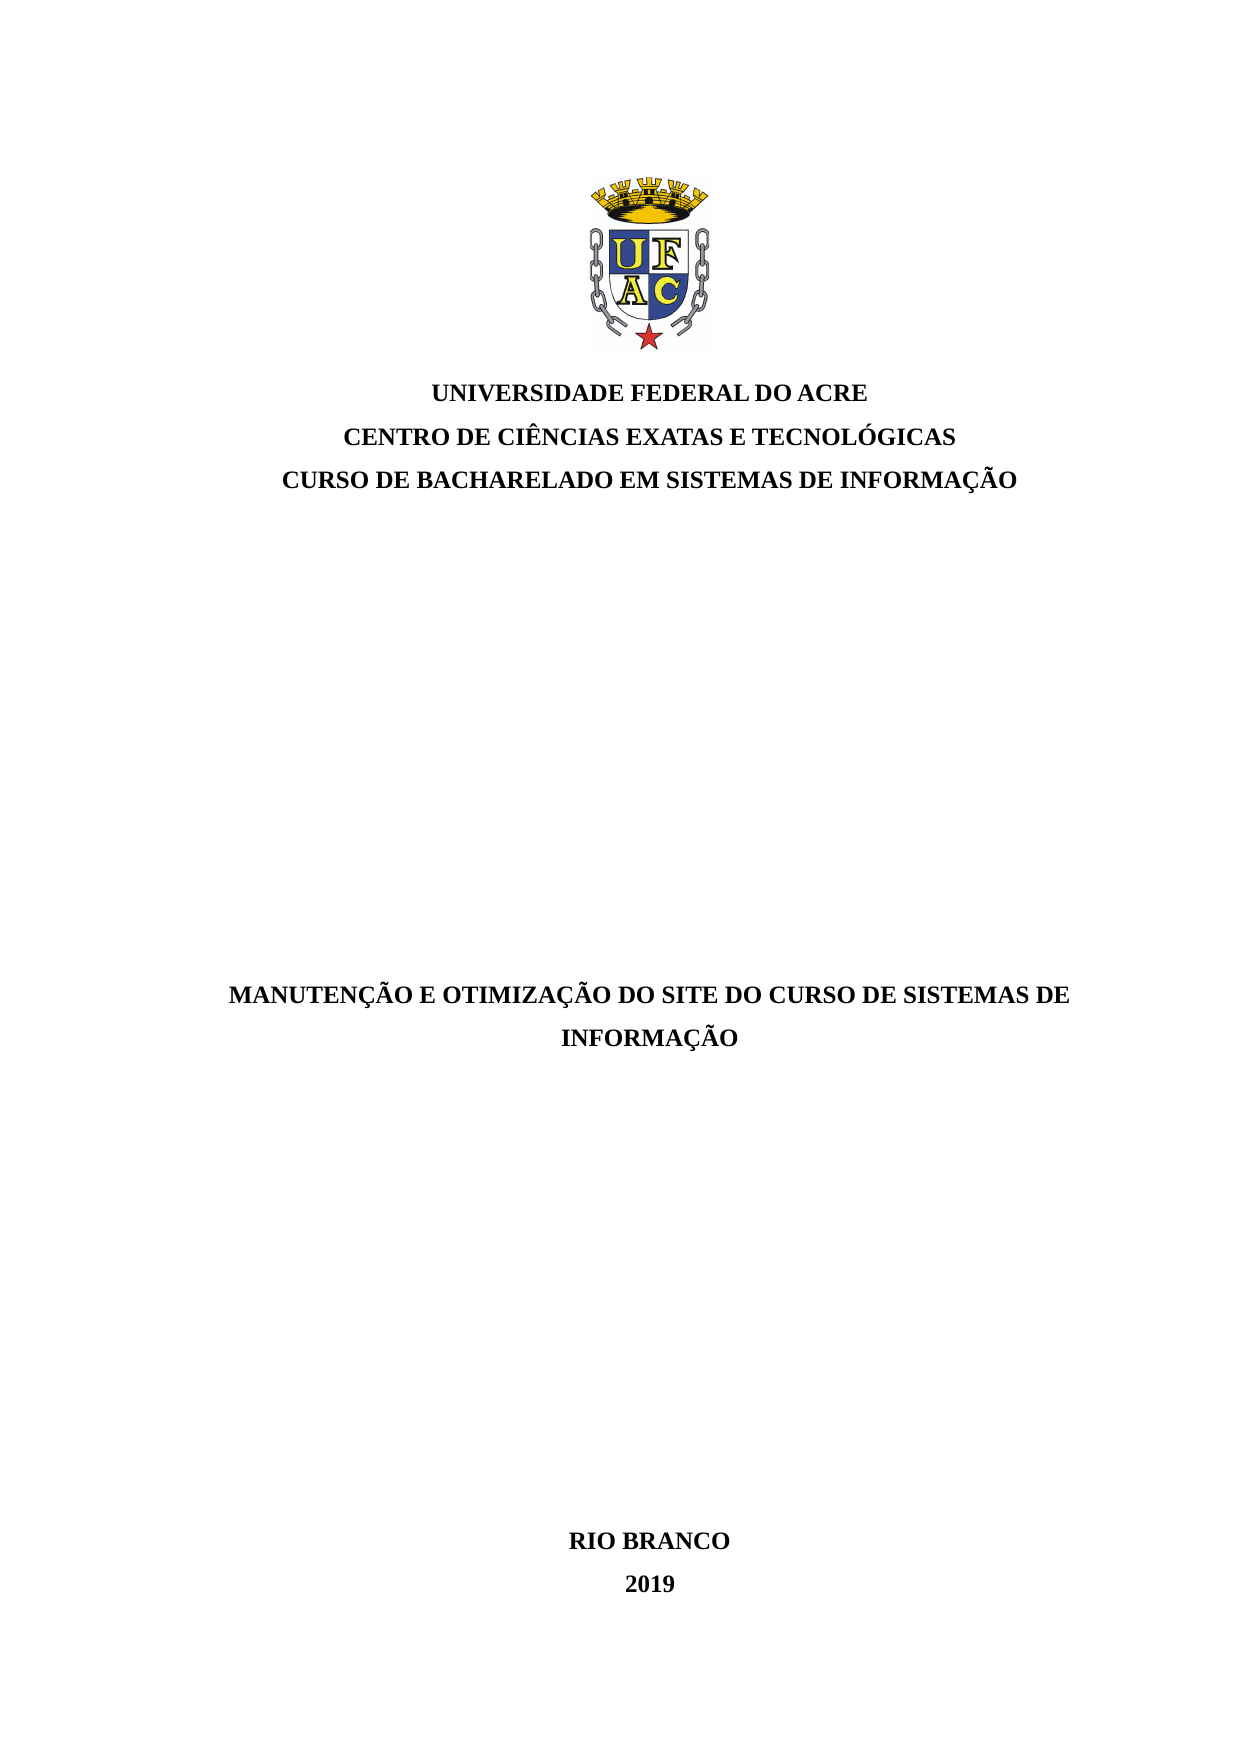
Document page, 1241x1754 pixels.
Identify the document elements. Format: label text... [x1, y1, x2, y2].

text CURSO DE BACHARELADO EM SISTEMAS DE INFORMAÇÃO [177, 465, 1122, 493]
text RIO BRANCO [177, 1526, 1122, 1555]
text UNIVERSIDADE FEDERAL DO ACRE [177, 378, 1122, 407]
text CENTRO DE CIÊNCIAS EXATAS E TECNOLÓGICAS [177, 422, 1122, 450]
text MANUTENÇÃO E OTIMIZAÇÃO DO SITE DO CURSO DE SISTEMAS DE INFORMAÇÃO [177, 980, 1122, 1052]
picture [589, 177, 710, 351]
text 2019 [177, 1569, 1122, 1598]
